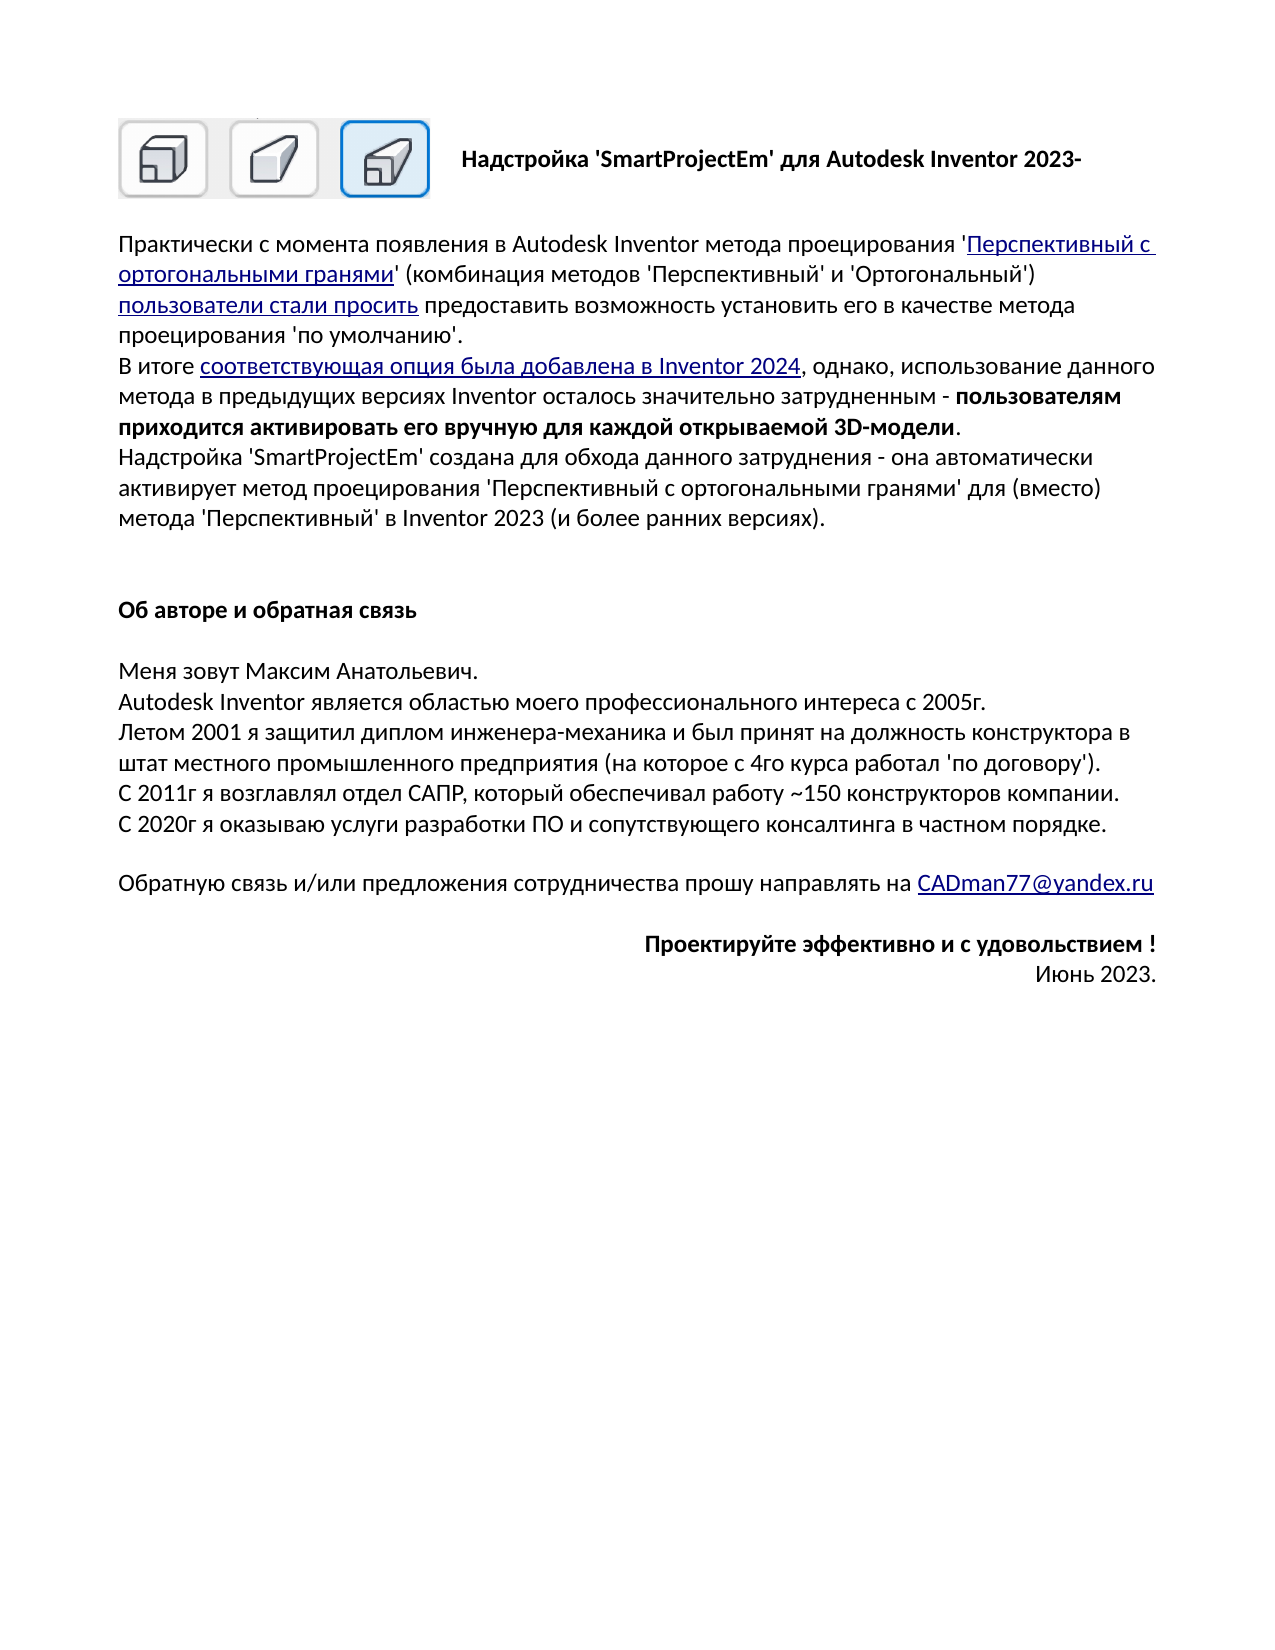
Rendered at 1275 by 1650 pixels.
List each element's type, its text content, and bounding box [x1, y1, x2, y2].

text Летом 2001 я защитил диплом инженера-механика и был принят на должность конструктора в штат местного промышленного предприятия (на которое с 4го курса работал 'по договору'). [118, 716, 1157, 777]
text С 2020г я оказываю услуги разработки ПО и сопутствующего консалтинга в частном порядке. [118, 808, 1157, 838]
text Об авторе и обратная связь [118, 594, 1157, 624]
text Autodesk Inventor является областью моего профессионального интереса с 2005г. [118, 686, 1157, 716]
text Надстройка 'SmartProjectEm' создана для обхода данного затруднения - она автоматически активирует метод проецирования 'Перспективный с ортогональными гранями' для (вместо) метода 'Перспективный' в Inventor 2023 (и более ранних версиях). [118, 441, 1157, 533]
text С 2011г я возглавлял отдел САПР, который обеспечивал работу ~150 конструкторов компании. [118, 777, 1157, 808]
table_header [431, 118, 461, 199]
text Обратную связь и/или предложения сотрудничества прошу направлять на CADman77@yandex.ru [118, 867, 1157, 897]
text Проектируйте эффективно и с удовольствием ! [118, 928, 1157, 958]
table_header Надстройка 'SmartProjectEm' для Autodesk Inventor 2023- [461, 118, 1156, 199]
text Июнь 2023. [118, 958, 1157, 989]
text Меня зовут Максим Анатольевич. [118, 655, 1157, 686]
text В итоге соответствующая опция была добавлена в Inventor 2024, однако, использование данного метода в предыдущих версиях Inventor осталось значительно затрудненным - пользователям приходится активировать его вручную для каждой открываемой 3D-модели. [118, 350, 1157, 441]
text Практически с момента появления в Autodesk Inventor метода проецирования 'Перспективный с ортогональными гранями' (комбинация методов 'Перспективный' и 'Ортогональный') пользователи стали просить предоставить возможность установить его в качестве метода проецирования 'по умолчанию'. [118, 228, 1157, 350]
picture [118, 118, 431, 199]
